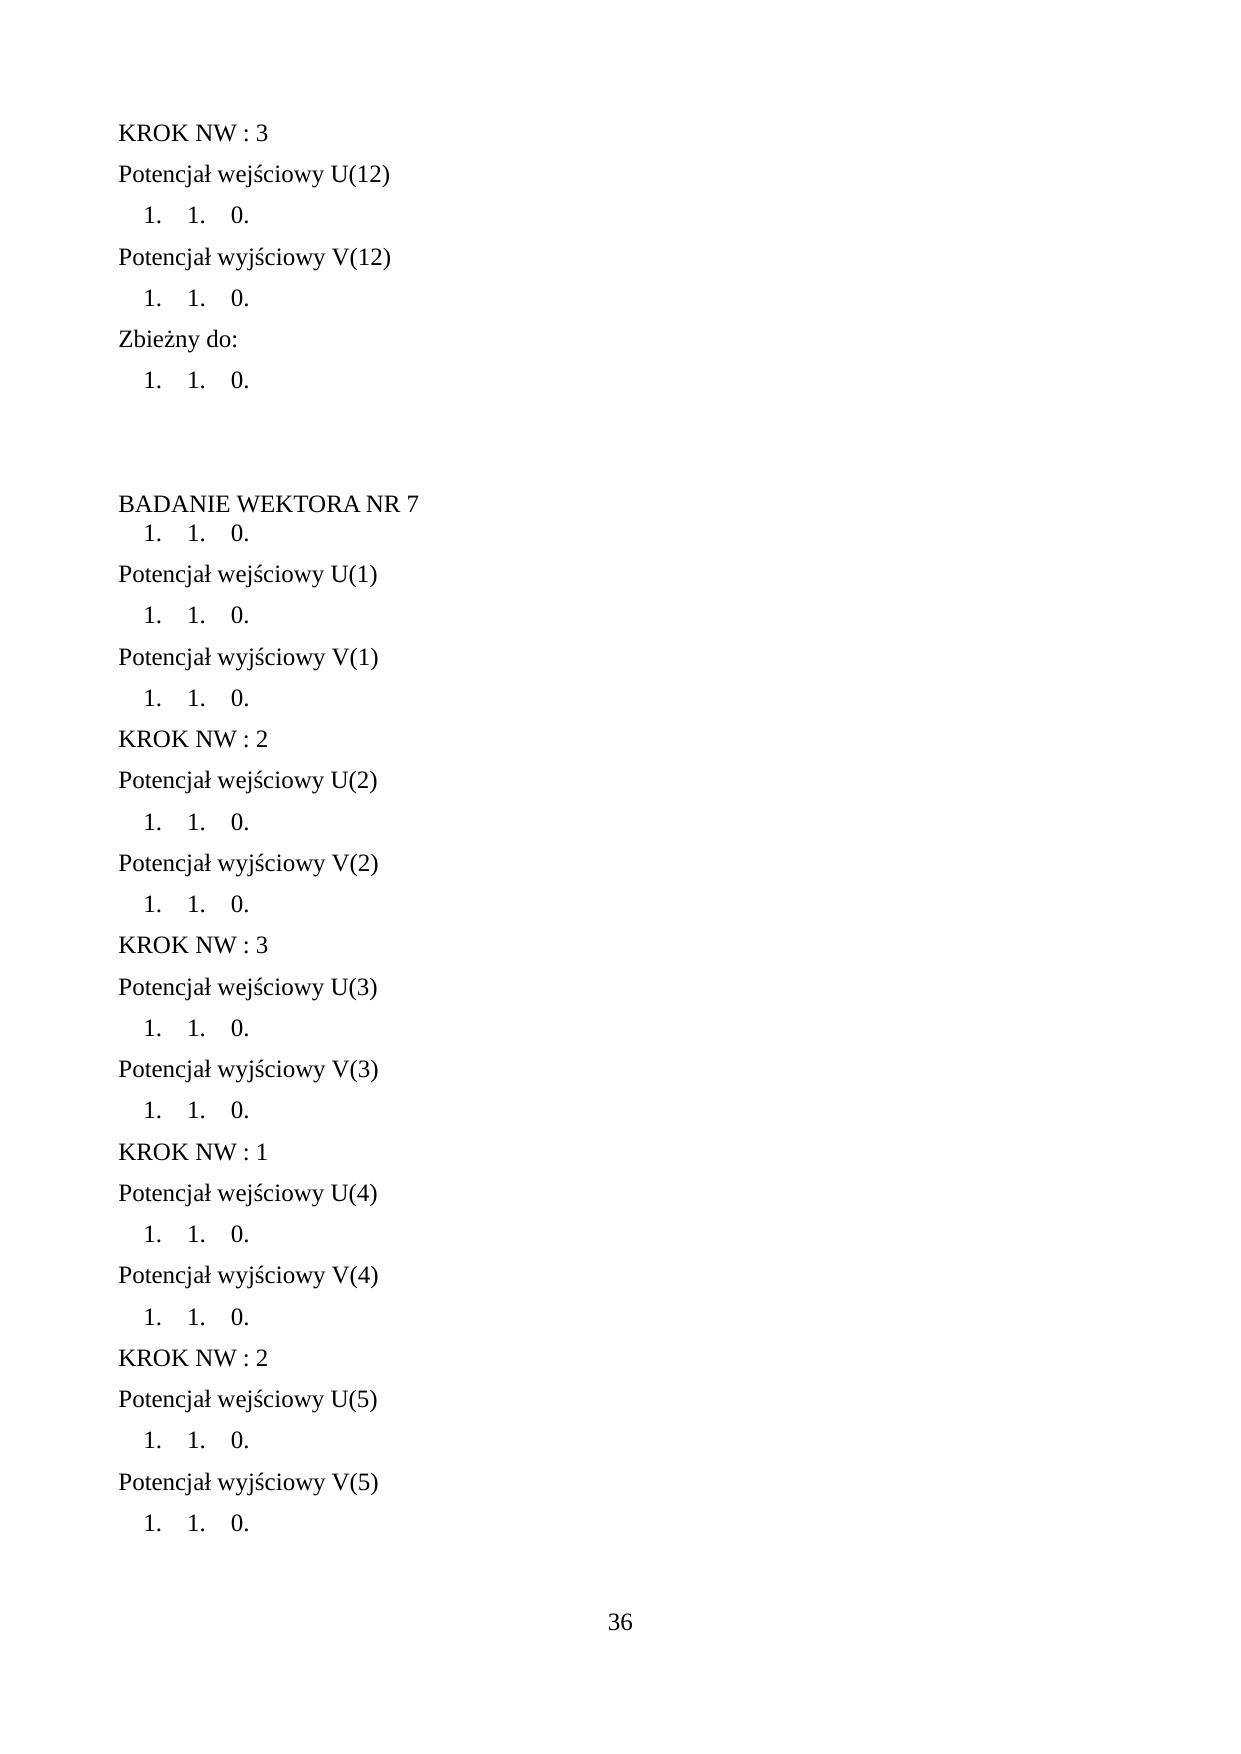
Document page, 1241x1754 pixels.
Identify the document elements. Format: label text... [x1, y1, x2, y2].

text Potencjał wyjściowy V(2) [118, 848, 1122, 877]
text KROK NW : 2 [118, 1343, 1122, 1372]
text Potencjał wejściowy U(3) [118, 972, 1122, 1001]
text 1. 1. 0. [118, 283, 1122, 312]
text 1. 1. 0. [118, 889, 1122, 918]
text Potencjał wyjściowy V(12) [118, 242, 1122, 271]
text 1. 1. 0. [118, 1426, 1122, 1454]
text Potencjał wejściowy U(4) [118, 1178, 1122, 1207]
text KROK NW : 3 [118, 118, 1122, 147]
text Zbieżny do: [118, 324, 1122, 353]
text Potencjał wyjściowy V(5) [118, 1467, 1122, 1496]
text 1. 1. 0. [118, 1219, 1122, 1248]
text 1. 1. 0. [118, 1096, 1122, 1124]
text Potencjał wejściowy U(5) [118, 1384, 1122, 1413]
text 1. 1. 0. [118, 518, 1122, 547]
text Potencjał wejściowy U(12) [118, 159, 1122, 188]
text 1. 1. 0. [118, 1508, 1122, 1537]
text 1. 1. 0. [118, 1302, 1122, 1331]
text KROK NW : 3 [118, 931, 1122, 959]
text Potencjał wyjściowy V(1) [118, 642, 1122, 671]
text 1. 1. 0. [118, 601, 1122, 629]
text Potencjał wejściowy U(1) [118, 559, 1122, 588]
text Potencjał wejściowy U(2) [118, 766, 1122, 794]
text KROK NW : 2 [118, 724, 1122, 753]
text Potencjał wyjściowy V(3) [118, 1054, 1122, 1083]
text 1. 1. 0. [118, 201, 1122, 229]
text KROK NW : 1 [118, 1137, 1122, 1166]
text 1. 1. 0. [118, 683, 1122, 712]
text BADANIE WEKTORA NR 7 [118, 489, 1122, 518]
text 1. 1. 0. [118, 807, 1122, 836]
text 1. 1. 0. [118, 366, 1122, 394]
text 1. 1. 0. [118, 1013, 1122, 1042]
text Potencjał wyjściowy V(4) [118, 1261, 1122, 1289]
